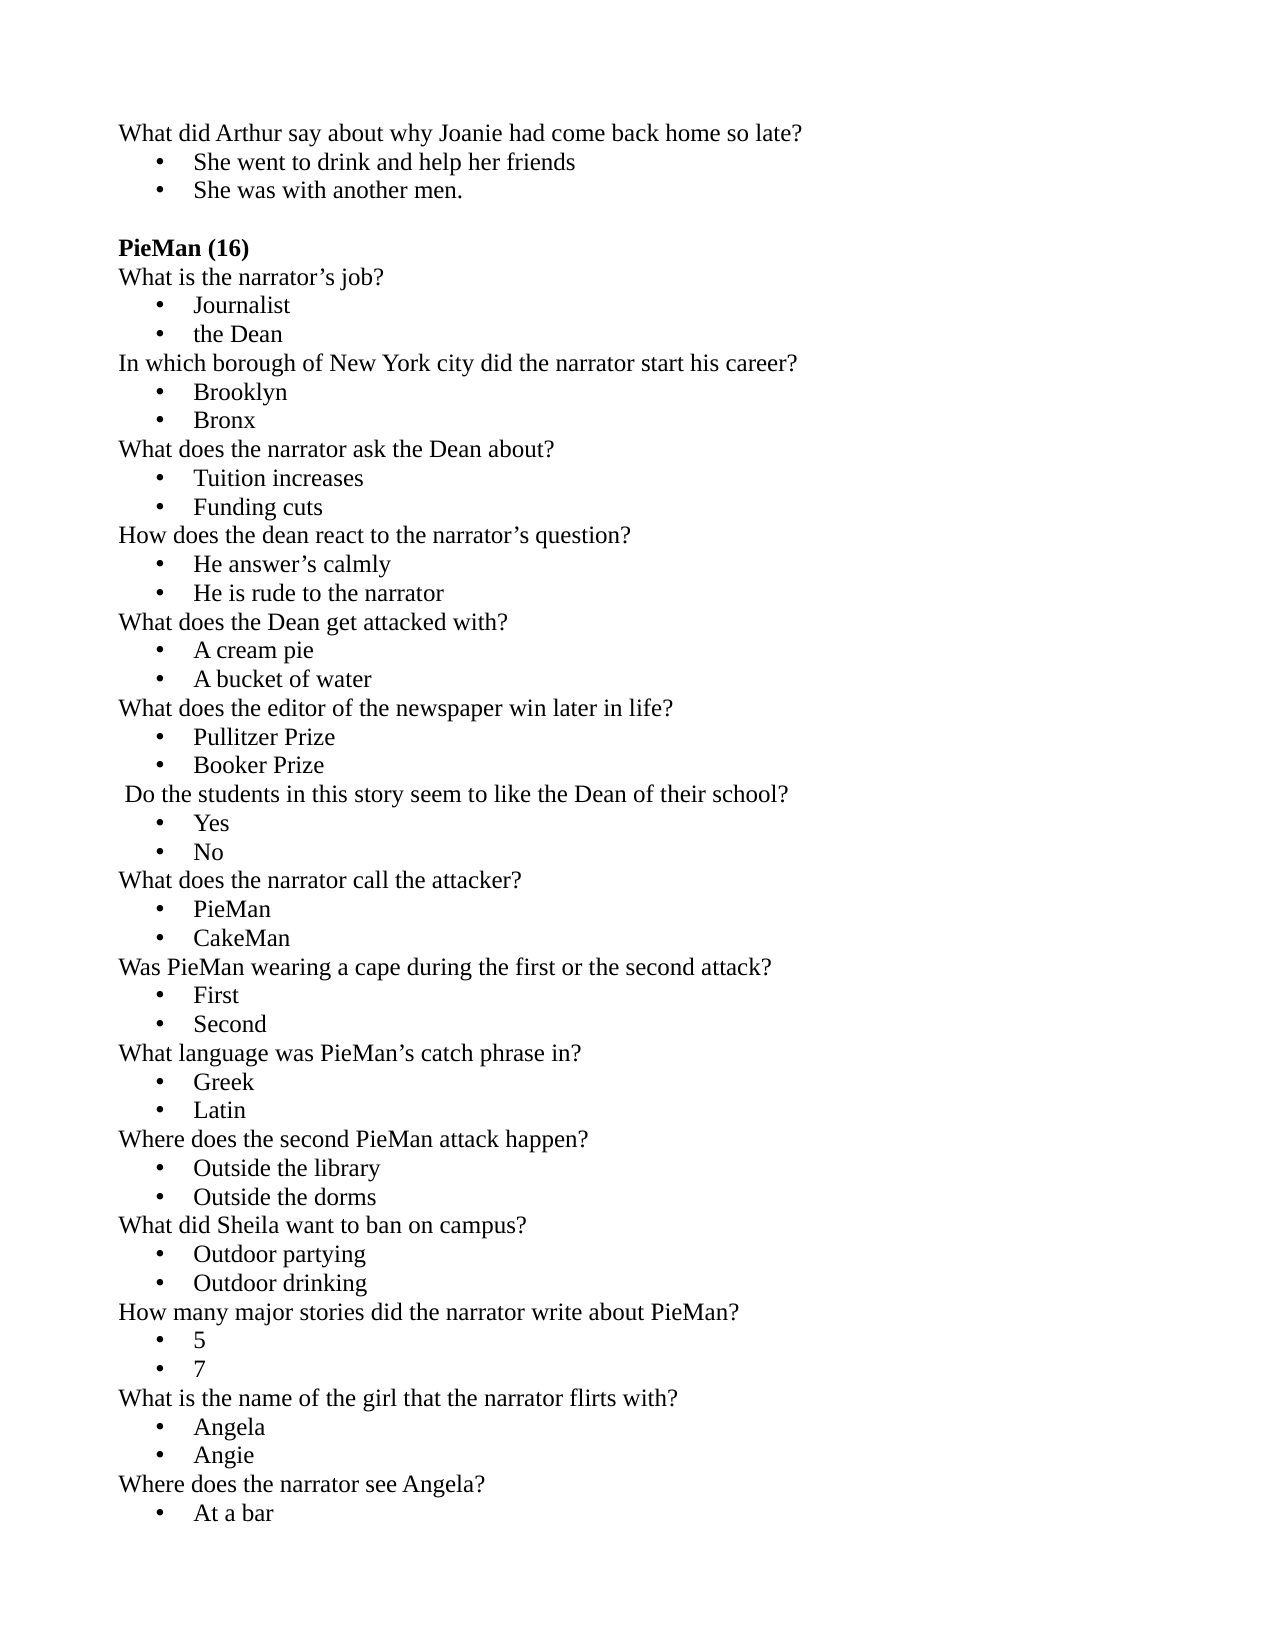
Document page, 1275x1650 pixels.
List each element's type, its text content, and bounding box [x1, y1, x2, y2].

list No [156, 837, 1157, 866]
list At a bar [156, 1498, 1157, 1527]
list 5 [156, 1326, 1157, 1354]
list CakeMan [156, 923, 1157, 952]
list He answer’s calmly [156, 549, 1157, 578]
list She was with another men. [156, 176, 1157, 204]
text What did Arthur say about why Joanie had come back home so late? [118, 118, 1157, 147]
text What did Sheila want to ban on campus? [118, 1211, 1157, 1239]
text What is the narrator’s job? [118, 262, 1157, 291]
list PieMan [156, 894, 1157, 923]
list Second [156, 1009, 1157, 1038]
list Outside the library [156, 1153, 1157, 1182]
text How does the dean react to the narrator’s question? [118, 521, 1157, 549]
list Tuition increases [156, 463, 1157, 492]
list Latin [156, 1096, 1157, 1124]
list First [156, 981, 1157, 1009]
list A bucket of water [156, 664, 1157, 693]
list the Dean [156, 319, 1157, 348]
list Pullitzer Prize [156, 722, 1157, 751]
text Where does the narrator see Angela? [118, 1469, 1157, 1498]
text What does the narrator ask the Dean about? [118, 434, 1157, 463]
text What does the Dean get attacked with? [118, 607, 1157, 636]
text PieMan (16) [118, 233, 1157, 262]
text How many major stories did the narrator write about PieMan? [118, 1297, 1157, 1326]
list Angela [156, 1412, 1157, 1441]
text Where does the second PieMan attack happen? [118, 1124, 1157, 1153]
text Do the students in this story seem to like the Dean of their school? [118, 779, 1157, 808]
text What is the name of the girl that the narrator flirts with? [118, 1383, 1157, 1412]
list Outdoor partying [156, 1239, 1157, 1268]
list A cream pie [156, 636, 1157, 664]
list Journalist [156, 291, 1157, 319]
list Brooklyn [156, 377, 1157, 406]
list Bronx [156, 406, 1157, 434]
text What language was PieMan’s catch phrase in? [118, 1038, 1157, 1067]
list Booker Prize [156, 751, 1157, 779]
list Funding cuts [156, 492, 1157, 521]
list Outside the dorms [156, 1182, 1157, 1211]
text What does the narrator call the attacker? [118, 866, 1157, 894]
text Was PieMan wearing a cape during the first or the second attack? [118, 952, 1157, 981]
list Outdoor drinking [156, 1268, 1157, 1297]
list She went to drink and help her friends [156, 147, 1157, 176]
list Yes [156, 808, 1157, 837]
text In which borough of New York city did the narrator start his career? [118, 348, 1157, 377]
text What does the editor of the newspaper win later in life? [118, 693, 1157, 722]
list Angie [156, 1441, 1157, 1469]
list Greek [156, 1067, 1157, 1096]
list 7 [156, 1354, 1157, 1383]
list He is rude to the narrator [156, 578, 1157, 607]
